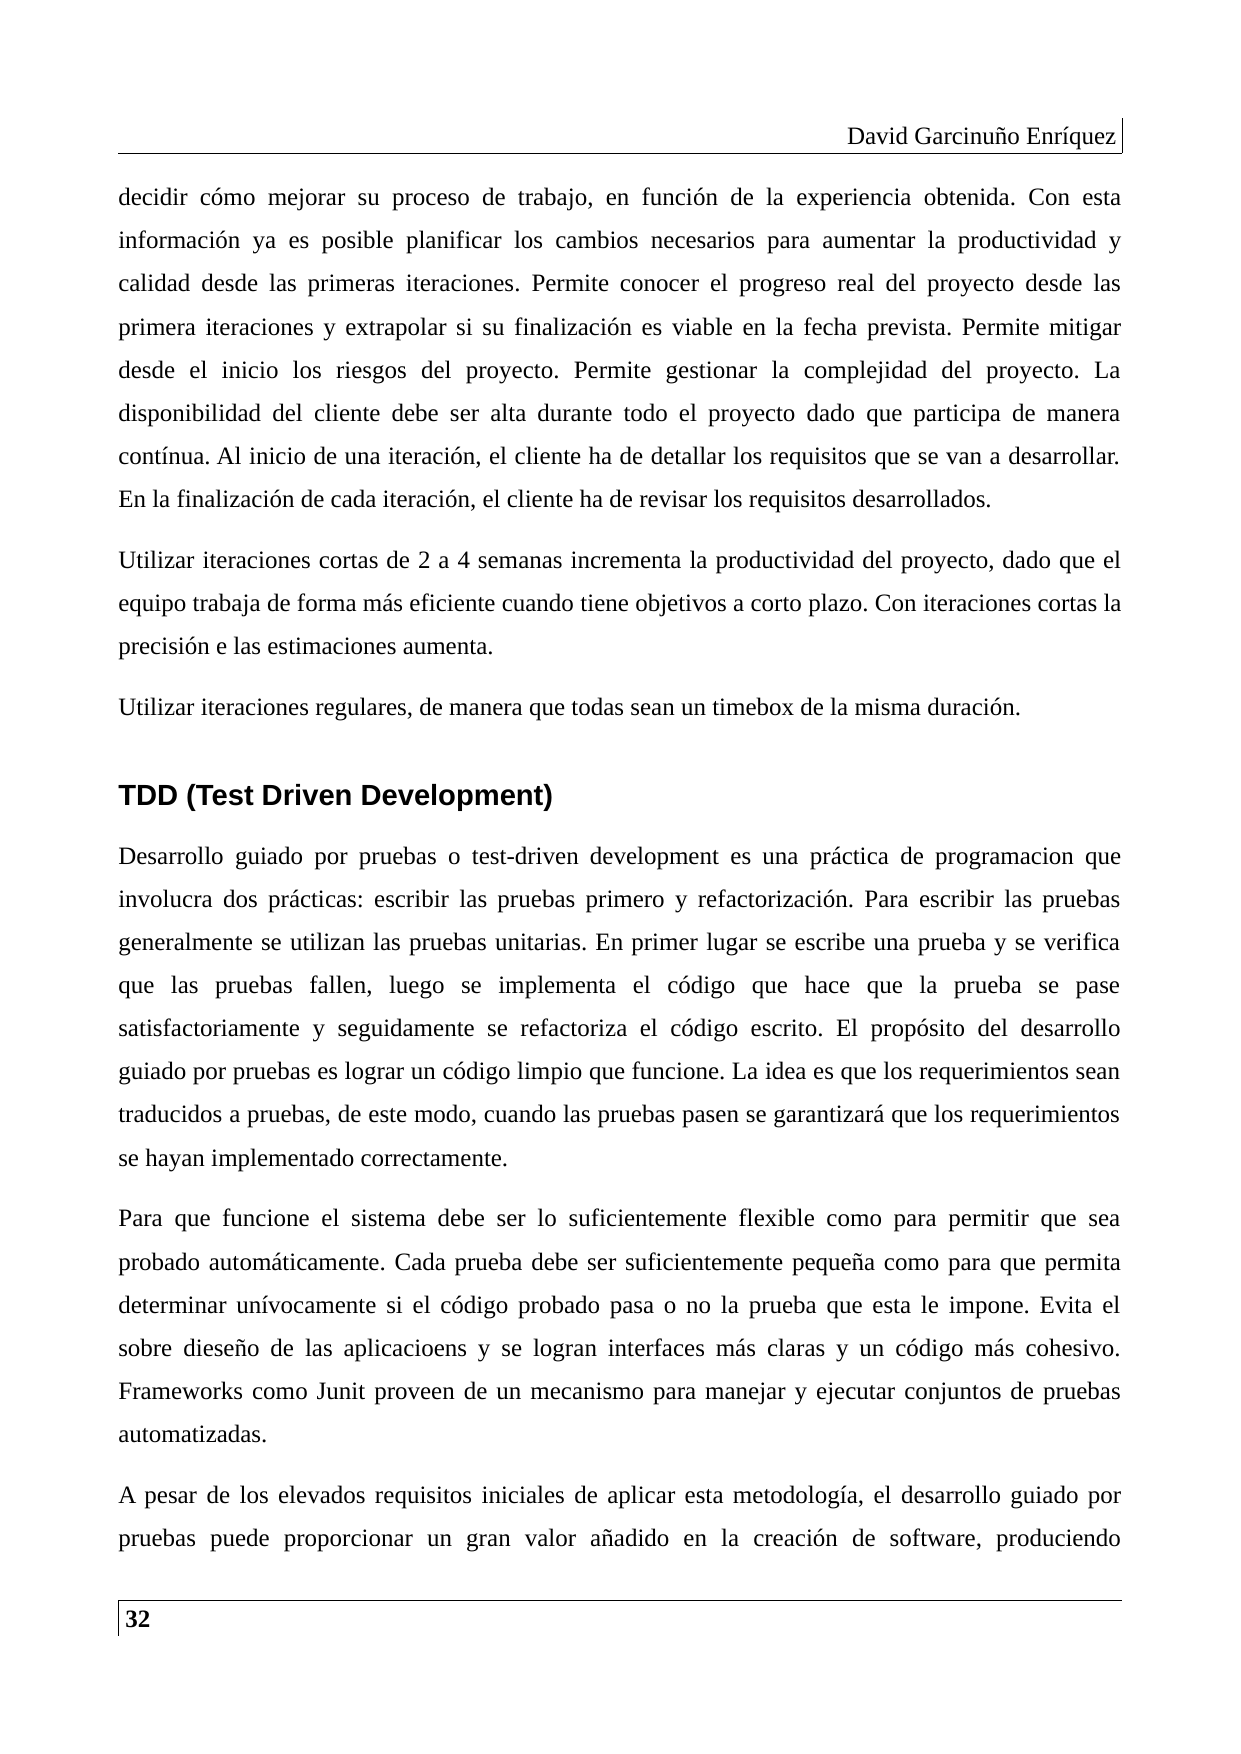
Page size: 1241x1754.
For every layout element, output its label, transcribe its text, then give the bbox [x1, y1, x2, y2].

text A pesar de los elevados requisitos iniciales de aplicar esta metodología, el desarrollo guiado por pruebas puede proporcionar un gran valor añadido en la creación de software, produciendo [118, 1480, 1122, 1552]
text Desarrollo guiado por pruebas o test-driven development es una práctica de programacion que involucra dos prácticas: escribir las pruebas primero y refactorización. Para escribir las pruebas generalmente se utilizan las pruebas unitarias. En primer lugar se escribe una prueba y se verifica que las pruebas fallen, luego se implementa el código que hace que la prueba se pase satisfactoriamente y seguidamente se refactoriza el código escrito. El propósito del desarrollo guiado por pruebas es lograr un código limpio que funcione. La idea es que los requerimientos sean traducidos a pruebas, de este modo, cuando las pruebas pasen se garantizará que los requerimientos se hayan implementado correctamente. [118, 841, 1122, 1171]
text Utilizar iteraciones cortas de 2 a 4 semanas incrementa la productividad del proyecto, dado que el equipo trabaja de forma más eficiente cuando tiene objetivos a corto plazo. Con iteraciones cortas la precisión e las estimaciones aumenta. [118, 545, 1122, 660]
text Utilizar iteraciones regulares, de manera que todas sean un timebox de la misma duración. [118, 692, 1122, 721]
subtitle TDD (Test Driven Development) [118, 778, 1122, 811]
text Para que funcione el sistema debe ser lo suficientemente flexible como para permitir que sea probado automáticamente. Cada prueba debe ser suficientemente pequeña como para que permita determinar unívocamente si el código probado pasa o no la prueba que esta le impone. Evita el sobre dieseño de las aplicacioens y se logran interfaces más claras y un código más cohesivo. Frameworks como Junit proveen de un mecanismo para manejar y ejecutar conjuntos de pruebas automatizadas. [118, 1203, 1122, 1448]
text decidir cómo mejorar su proceso de trabajo, en función de la experiencia obtenida. Con esta información ya es posible planificar los cambios necesarios para aumentar la productividad y calidad desde las primeras iteraciones. Permite conocer el progreso real del proyecto desde las primera iteraciones y extrapolar si su finalización es viable en la fecha prevista. Permite mitigar desde el inicio los riesgos del proyecto. Permite gestionar la complejidad del proyecto. La disponibilidad del cliente debe ser alta durante todo el proyecto dado que participa de manera contínua. Al inicio de una iteración, el cliente ha de detallar los requisitos que se van a desarrollar. En la finalización de cada iteración, el cliente ha de revisar los requisitos desarrollados. [118, 182, 1122, 513]
